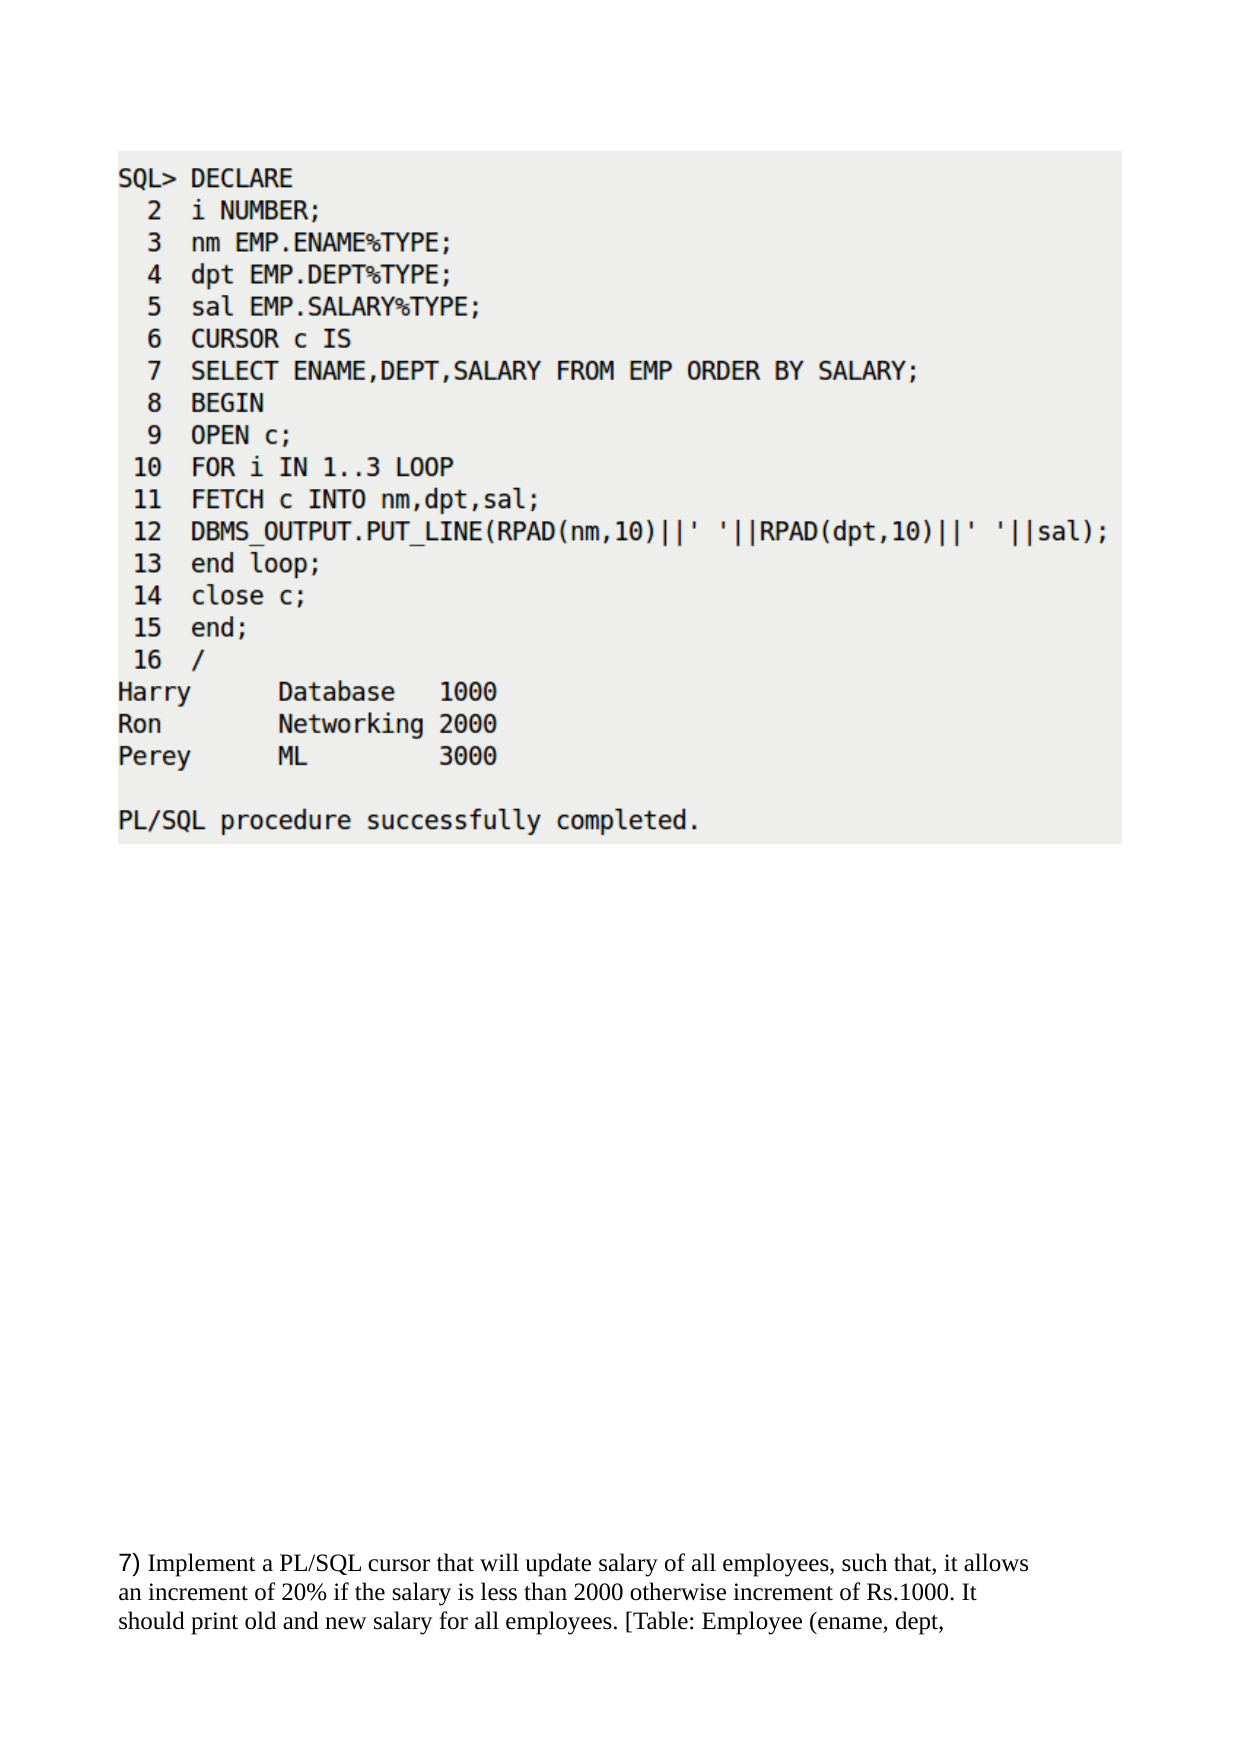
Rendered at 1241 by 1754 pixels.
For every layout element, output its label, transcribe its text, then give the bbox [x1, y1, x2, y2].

text 7) Implement a PL/SQL cursor that will update salary of all employees, such that, it allows an increment of 20% if the salary is less than 2000 otherwise increment of Rs.1000. It should print old and new salary for all employees. [Table: Employee (ename, dept, [118, 1548, 1122, 1634]
picture [118, 151, 1123, 844]
